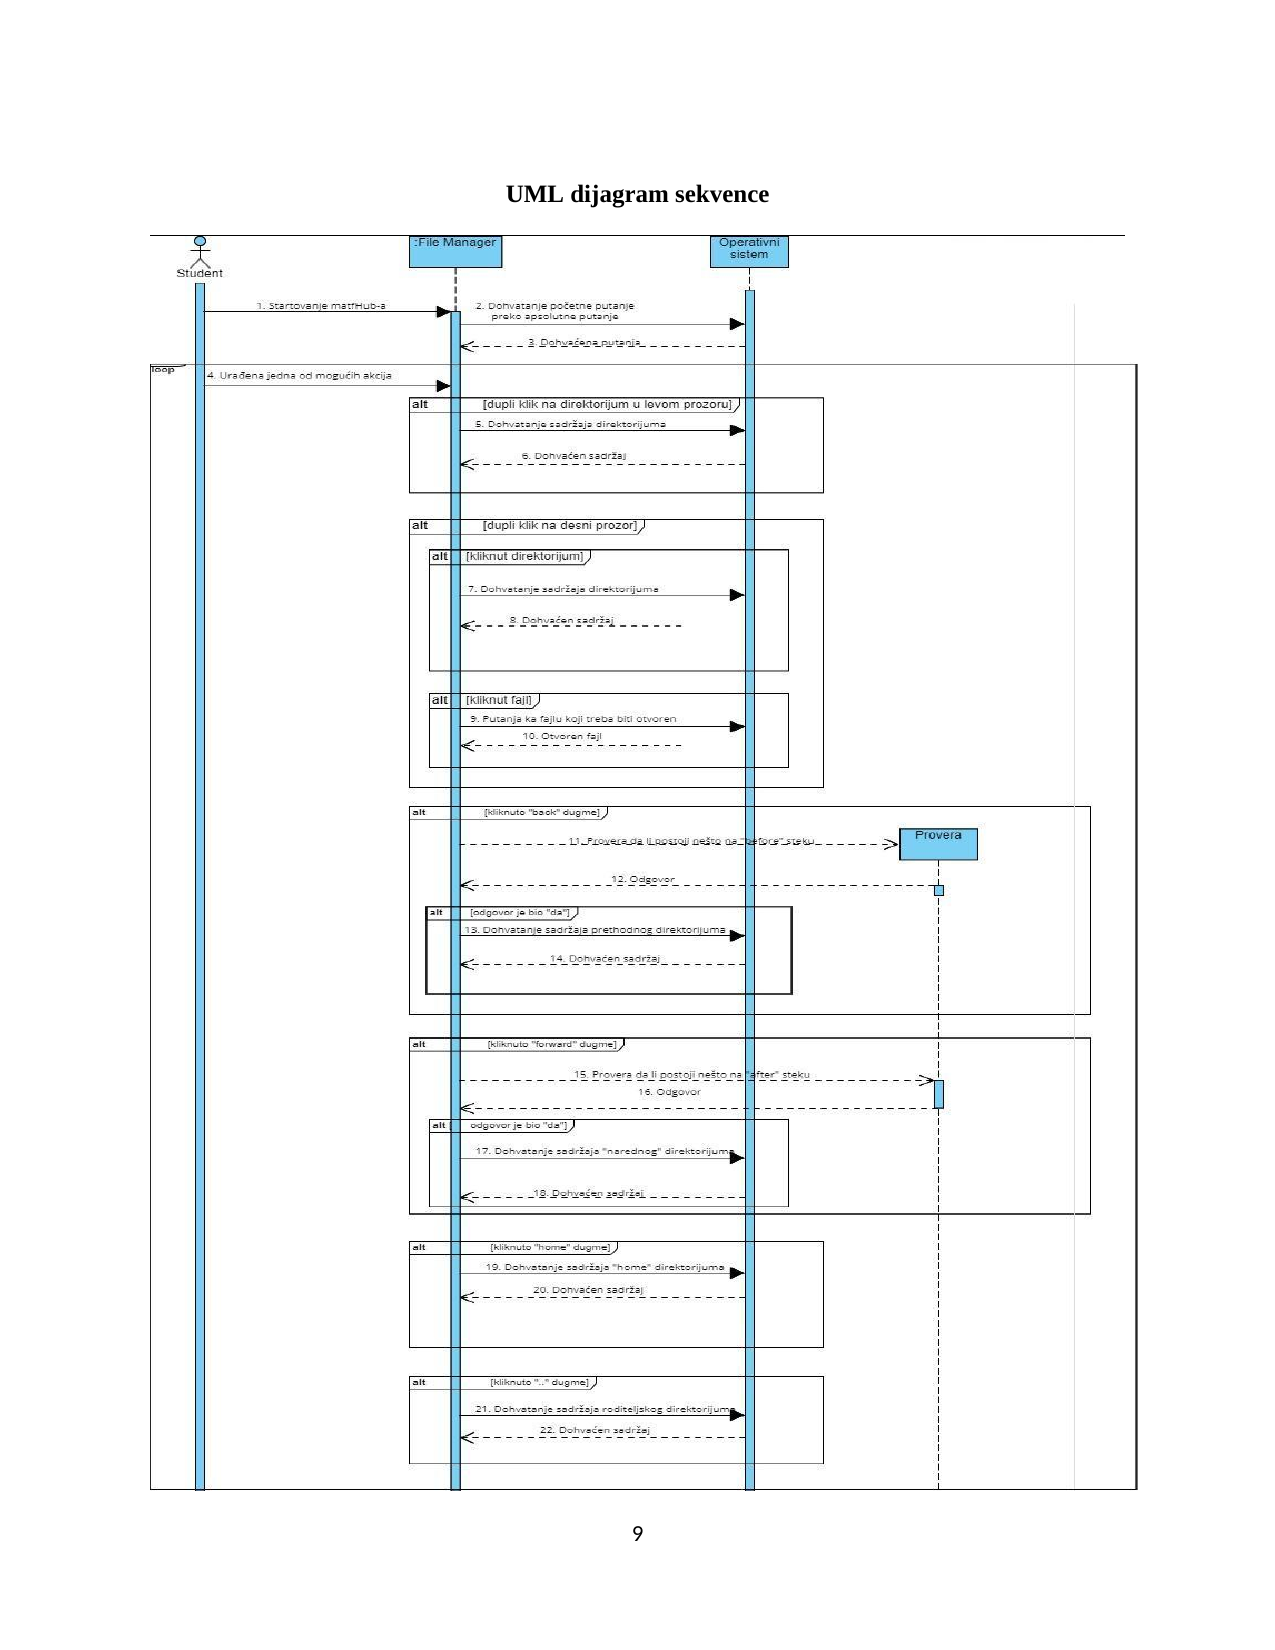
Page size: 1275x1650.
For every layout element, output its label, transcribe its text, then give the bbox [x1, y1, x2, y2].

text UML dijagram sekvence [150, 179, 1125, 235]
picture [150, 236, 1138, 1491]
